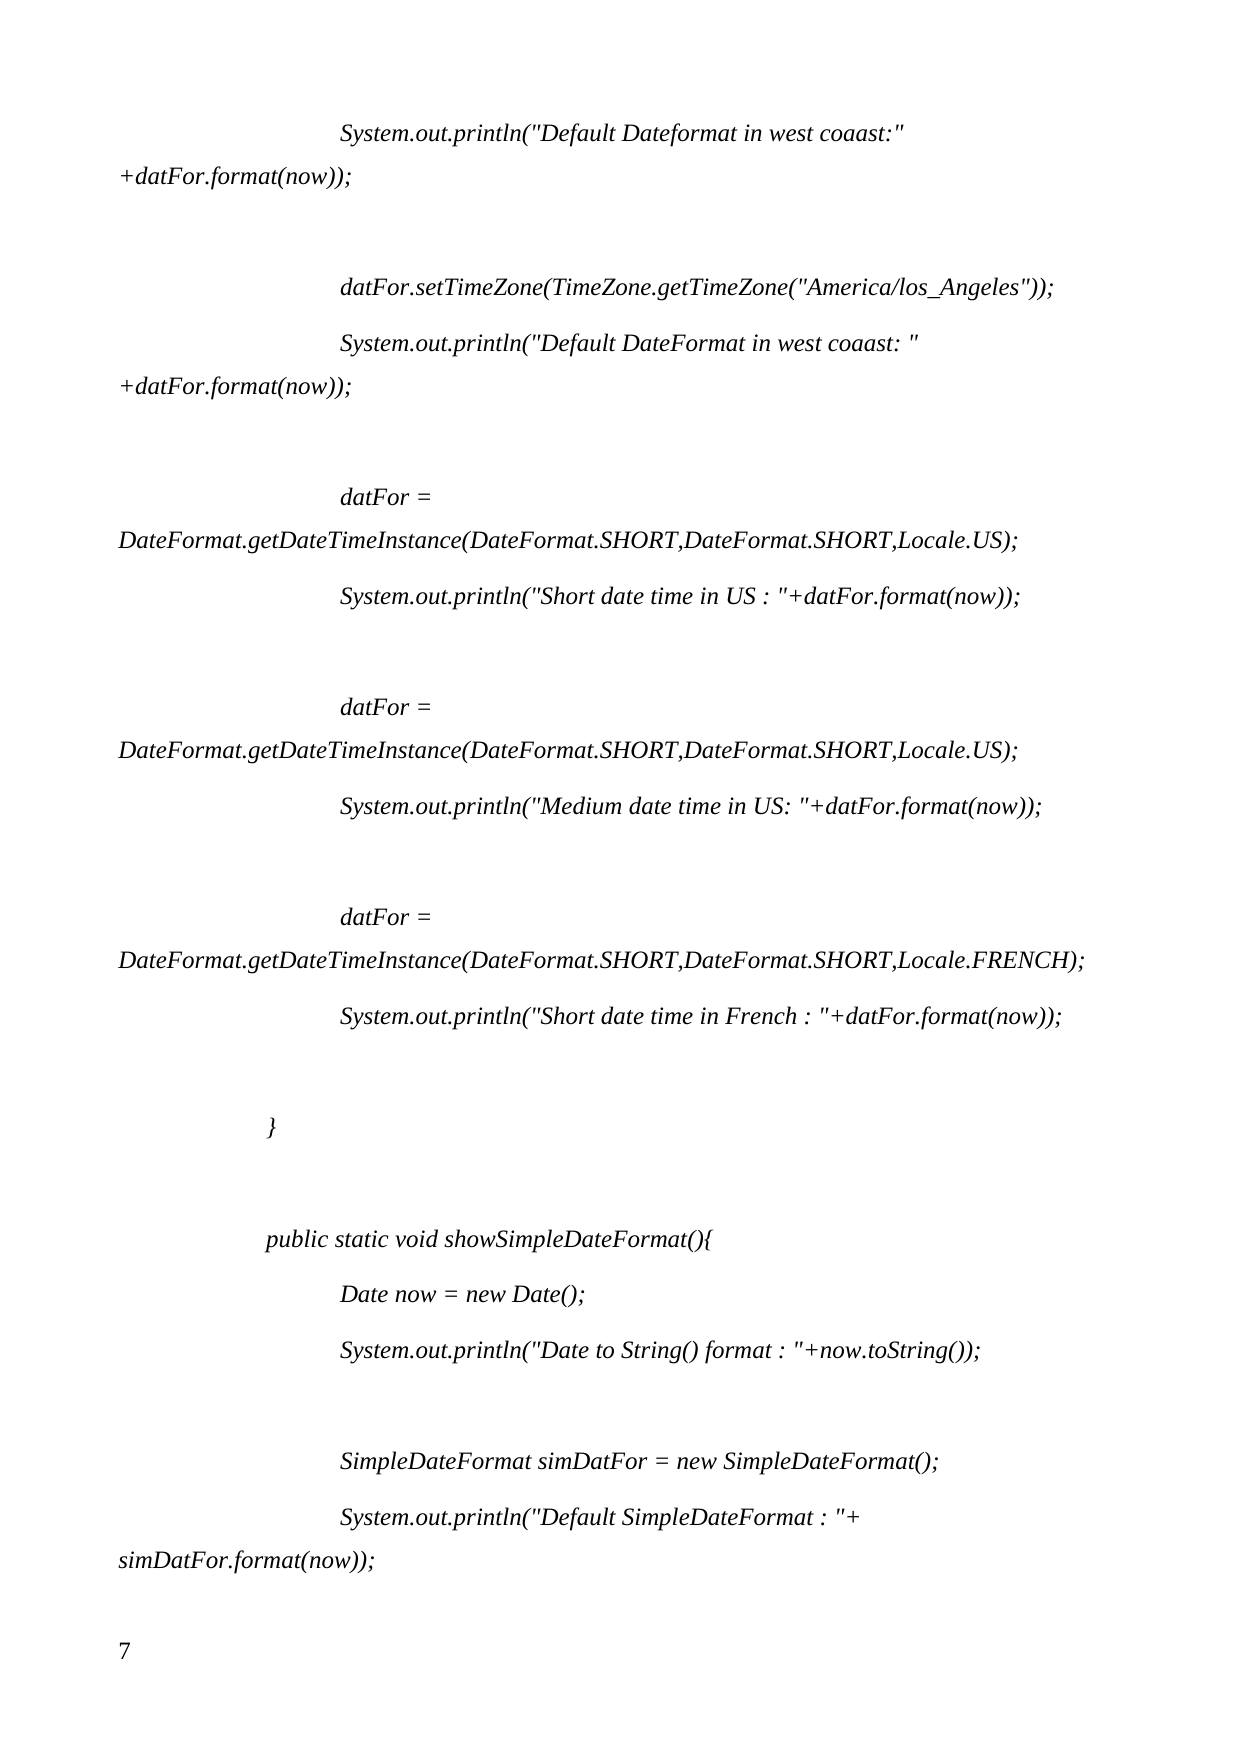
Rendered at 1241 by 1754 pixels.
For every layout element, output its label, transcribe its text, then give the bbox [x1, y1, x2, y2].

text System.out.println("Default SimpleDateFormat : "+ simDatFor.format(now)); [118, 1502, 1122, 1574]
text datFor = DateFormat.getDateTimeInstance(DateFormat.SHORT,DateFormat.SHORT,Locale.FRENCH); [118, 902, 1122, 974]
text System.out.println("Short date time in US : "+datFor.format(now)); [118, 581, 1122, 610]
text SimpleDateFormat simDatFor = new SimpleDateFormat(); [118, 1446, 1122, 1475]
text datFor = DateFormat.getDateTimeInstance(DateFormat.SHORT,DateFormat.SHORT,Locale.US); [118, 482, 1122, 554]
text System.out.println("Default DateFormat in west coaast: " +datFor.format(now)); [118, 328, 1122, 400]
text Date now = new Date(); [118, 1279, 1122, 1308]
text datFor = DateFormat.getDateTimeInstance(DateFormat.SHORT,DateFormat.SHORT,Locale.US); [118, 692, 1122, 764]
text System.out.println("Short date time in French : "+datFor.format(now)); [118, 1001, 1122, 1030]
text System.out.println("Medium date time in US: "+datFor.format(now)); [118, 791, 1122, 820]
text System.out.println("Date to String() format : "+now.toString()); [118, 1335, 1122, 1364]
text datFor.setTimeZone(TimeZone.getTimeZone("America/los_Angeles")); [118, 272, 1122, 301]
text } [118, 1112, 1122, 1141]
text System.out.println("Default Dateformat in west coaast:" +datFor.format(now)); [118, 118, 1122, 190]
text public static void showSimpleDateFormat(){ [118, 1224, 1122, 1252]
